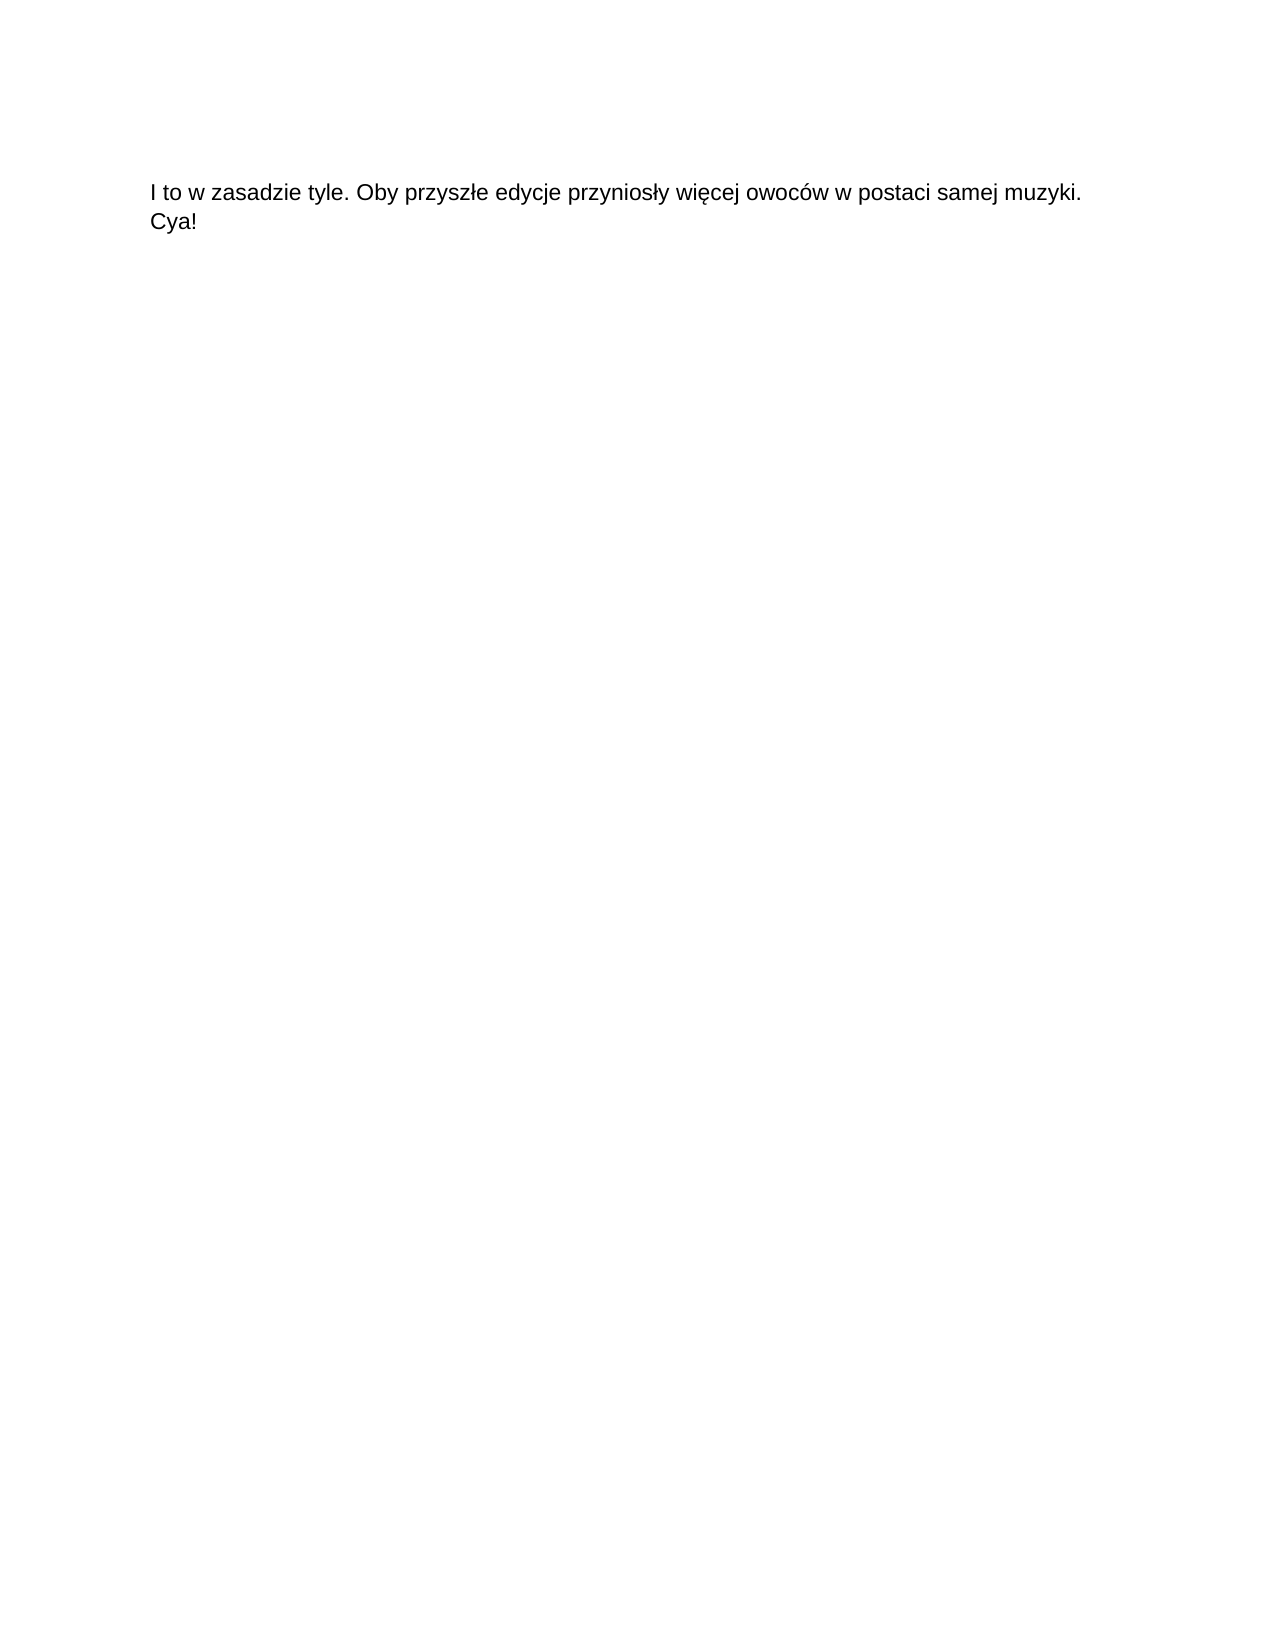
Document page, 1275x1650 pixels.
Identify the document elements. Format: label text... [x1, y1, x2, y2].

text I to w zasadzie tyle. Oby przyszłe edycje przyniosły więcej owoców w postaci samej muzyki. Cya! [150, 179, 1125, 234]
